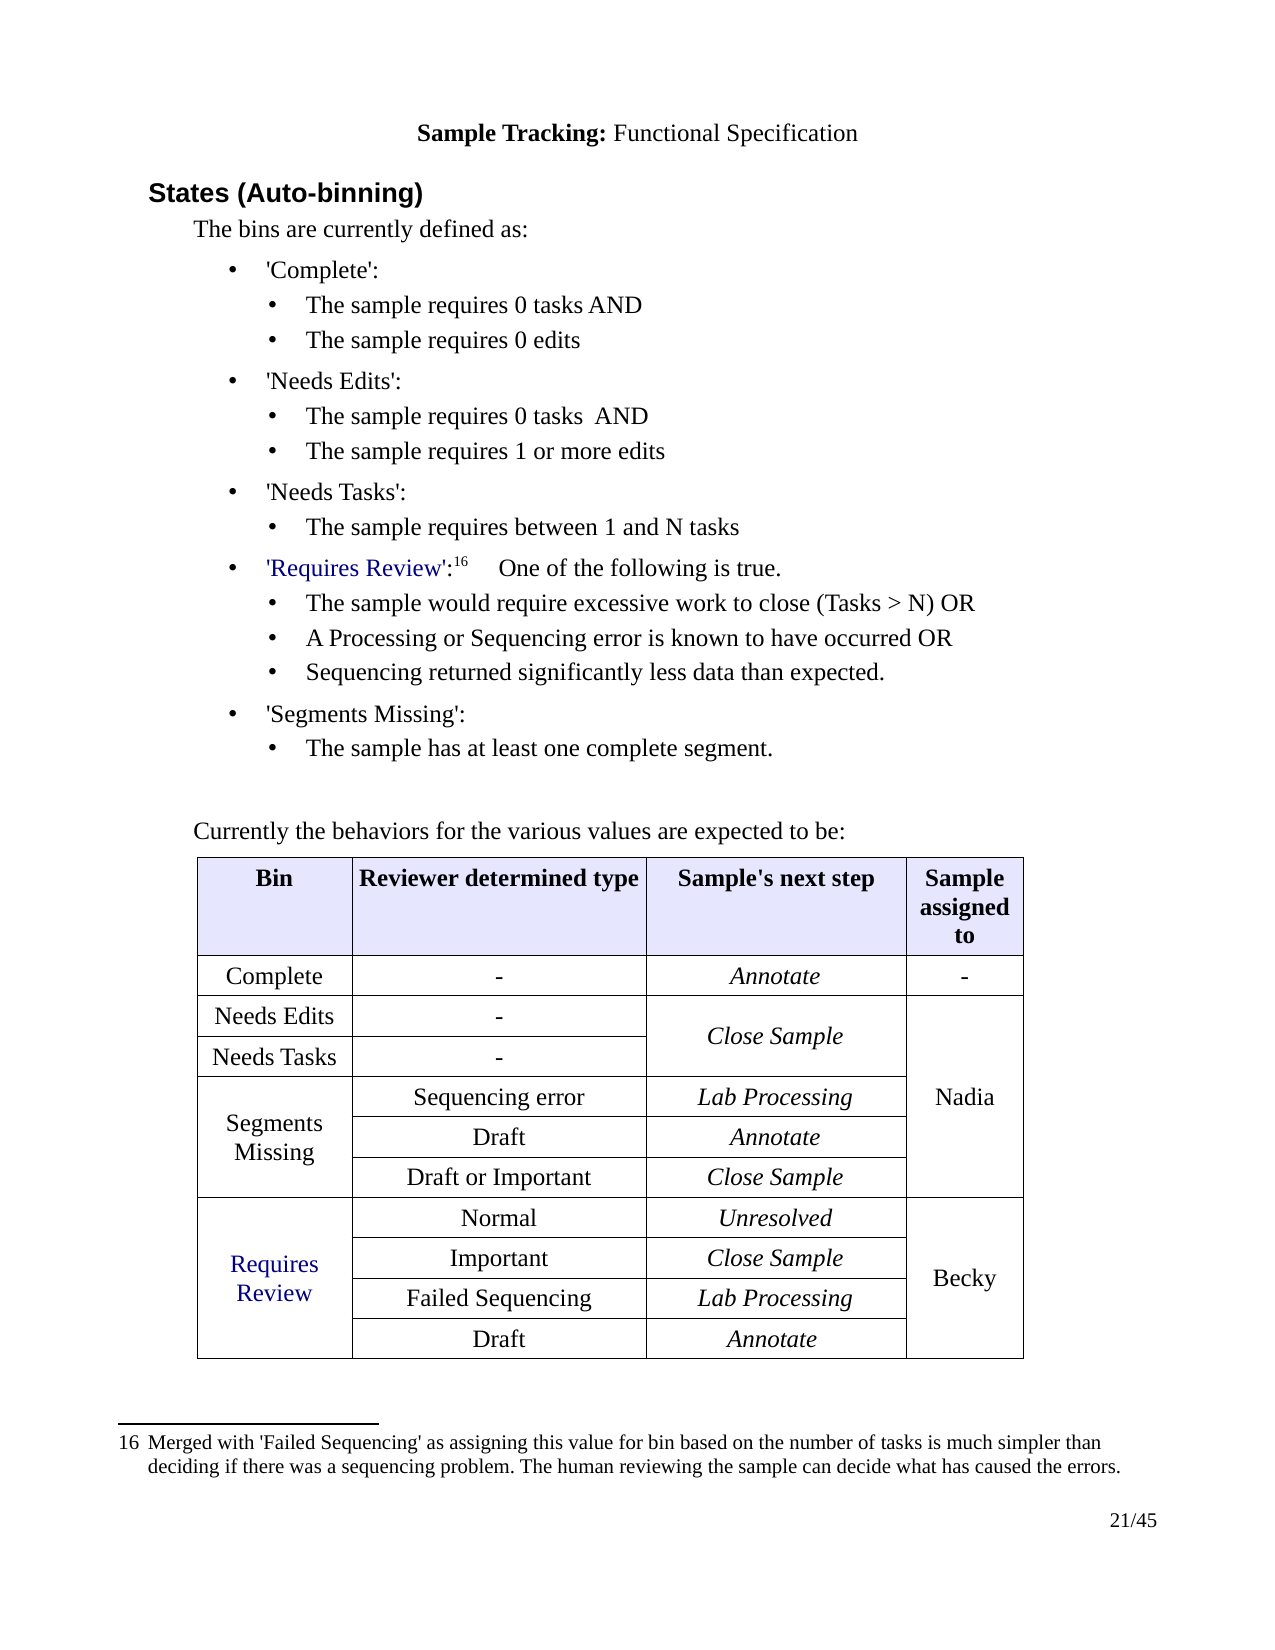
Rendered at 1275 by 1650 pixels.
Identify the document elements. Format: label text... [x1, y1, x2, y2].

table_header Sample's next step [647, 858, 906, 955]
table_cell Draft or Important [353, 1158, 646, 1197]
table_header Reviewer determined type [353, 858, 646, 955]
table_cell Unresolved [647, 1198, 906, 1237]
list The sample requires between 1 and N tasks [268, 512, 1157, 541]
table_cell Failed Sequencing [353, 1279, 646, 1318]
table_cell Draft [353, 1319, 646, 1358]
list 'Complete': [228, 255, 1157, 284]
table_cell Annotate [647, 1319, 906, 1358]
table_cell Needs Tasks [198, 1037, 352, 1076]
table_cell Important [353, 1238, 646, 1278]
list Sequencing returned significantly less data than expected. [268, 657, 1157, 686]
table_cell Lab Processing [647, 1279, 906, 1318]
table_cell Nadia [907, 996, 1023, 1197]
list 'Requires Review': One of the following is true. [228, 553, 1157, 582]
list 'Segments Missing': [228, 699, 1157, 727]
table_cell Requires Review [198, 1198, 352, 1358]
list 'Needs Edits': [228, 366, 1157, 395]
table_cell Draft [353, 1117, 646, 1157]
table_cell - [353, 996, 646, 1036]
table_cell Becky [907, 1198, 1023, 1358]
text Currently the behaviors for the various values are expected to be: [193, 816, 1157, 845]
table_cell - [353, 956, 646, 995]
list The sample requires 0 tasks AND [268, 401, 1157, 430]
table_cell Annotate [647, 956, 906, 995]
list The sample would require excessive work to close (Tasks > N) OR [268, 588, 1157, 617]
list The sample requires 1 or more edits [268, 436, 1157, 464]
table_header Bin [198, 858, 352, 955]
table_header Sample assigned to [907, 858, 1023, 955]
table_cell Complete [198, 956, 352, 995]
list The sample requires 0 edits [268, 325, 1157, 354]
table_cell Sequencing error [353, 1077, 646, 1116]
table_cell Close Sample [647, 996, 906, 1076]
table_cell Annotate [647, 1117, 906, 1157]
table_cell Lab Processing [647, 1077, 906, 1116]
table_cell Close Sample [647, 1158, 906, 1197]
text The bins are currently defined as: [193, 214, 1157, 243]
list The sample requires 0 tasks AND [268, 290, 1157, 319]
table_cell Normal [353, 1198, 646, 1237]
list A Processing or Sequencing error is known to have occurred OR [268, 623, 1157, 651]
list The sample has at least one complete segment. [268, 733, 1157, 762]
table_cell - [353, 1037, 646, 1076]
list 'Needs Tasks': [228, 477, 1157, 506]
table_cell - [907, 956, 1023, 995]
table_cell Needs Edits [198, 996, 352, 1036]
table_cell Segments Missing [198, 1077, 352, 1197]
subtitle States (Auto-binning) [148, 177, 1157, 208]
table_cell Close Sample [647, 1238, 906, 1278]
list Merged with 'Failed Sequencing' as assigning this value for bin based on the number of tasks is much simpler than deciding if there was a sequencing problem. The human reviewing the sample can decide what has caused the errors. [118, 1430, 1157, 1478]
